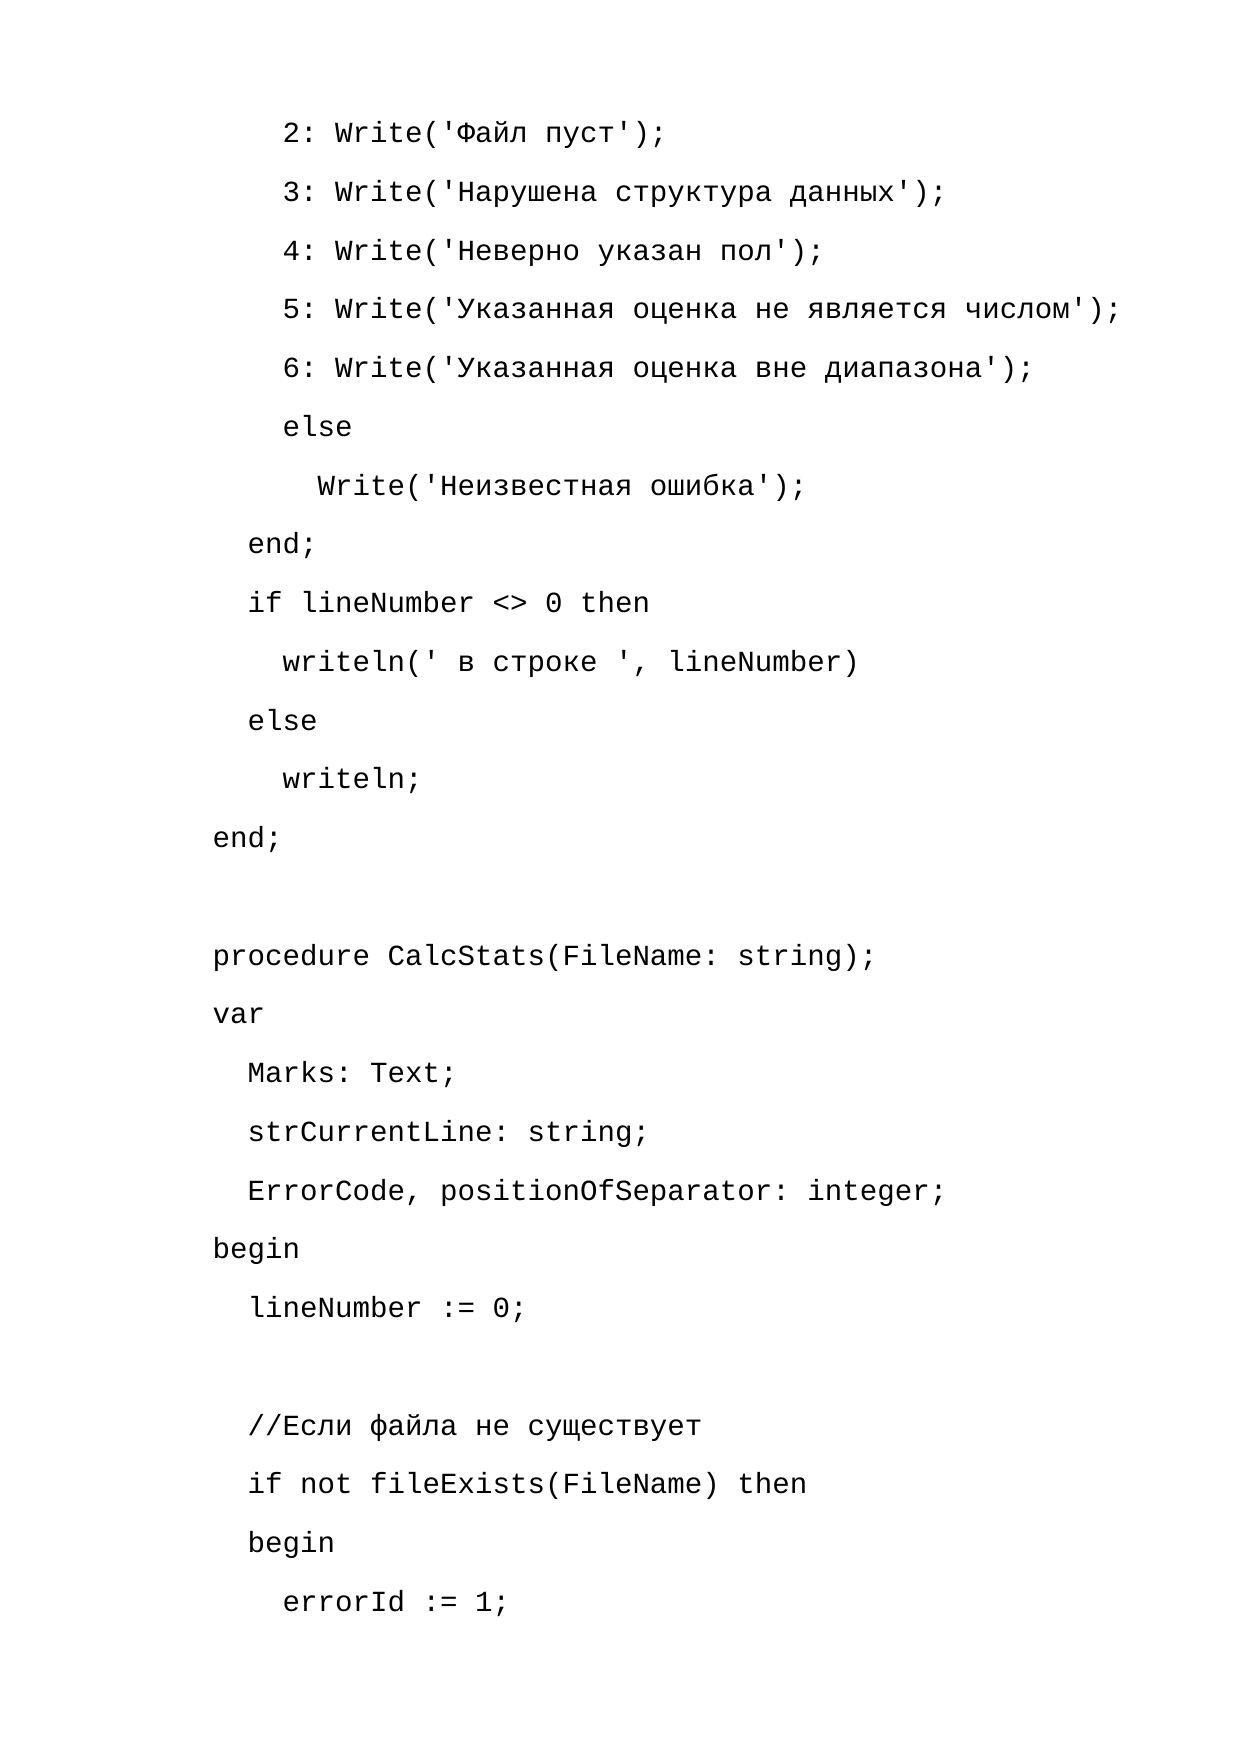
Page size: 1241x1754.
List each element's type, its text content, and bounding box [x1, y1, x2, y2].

text begin [177, 1234, 1152, 1267]
text 5: Write('Указанная оценка не является числом'); [177, 294, 1152, 327]
text 4: Write('Неверно указан пол'); [177, 236, 1152, 269]
text writeln; [177, 764, 1152, 797]
text procedure CalcStats(FileName: string); [177, 941, 1152, 974]
text 2: Write('Файл пуст'); [177, 118, 1152, 151]
text //Если файла не существует [177, 1411, 1152, 1444]
text strCurrentLine: string; [177, 1117, 1152, 1150]
text end; [177, 529, 1152, 562]
text Marks: Text; [177, 1058, 1152, 1091]
text var [177, 999, 1152, 1032]
text begin [177, 1528, 1152, 1561]
text if not fileExists(FileName) then [177, 1469, 1152, 1502]
text Write('Неизвестная ошибка'); [177, 471, 1152, 504]
text 3: Write('Нарушена структура данных'); [177, 177, 1152, 210]
text end; [177, 823, 1152, 856]
text else [177, 412, 1152, 445]
text if lineNumber <> 0 then [177, 588, 1152, 621]
text else [177, 706, 1152, 739]
text ErrorCode, positionOfSeparator: integer; [177, 1176, 1152, 1209]
text lineNumber := 0; [177, 1293, 1152, 1326]
text 6: Write('Указанная оценка вне диапазона'); [177, 353, 1152, 386]
text errorId := 1; [177, 1587, 1152, 1620]
text writeln(' в строке ', lineNumber) [177, 647, 1152, 680]
